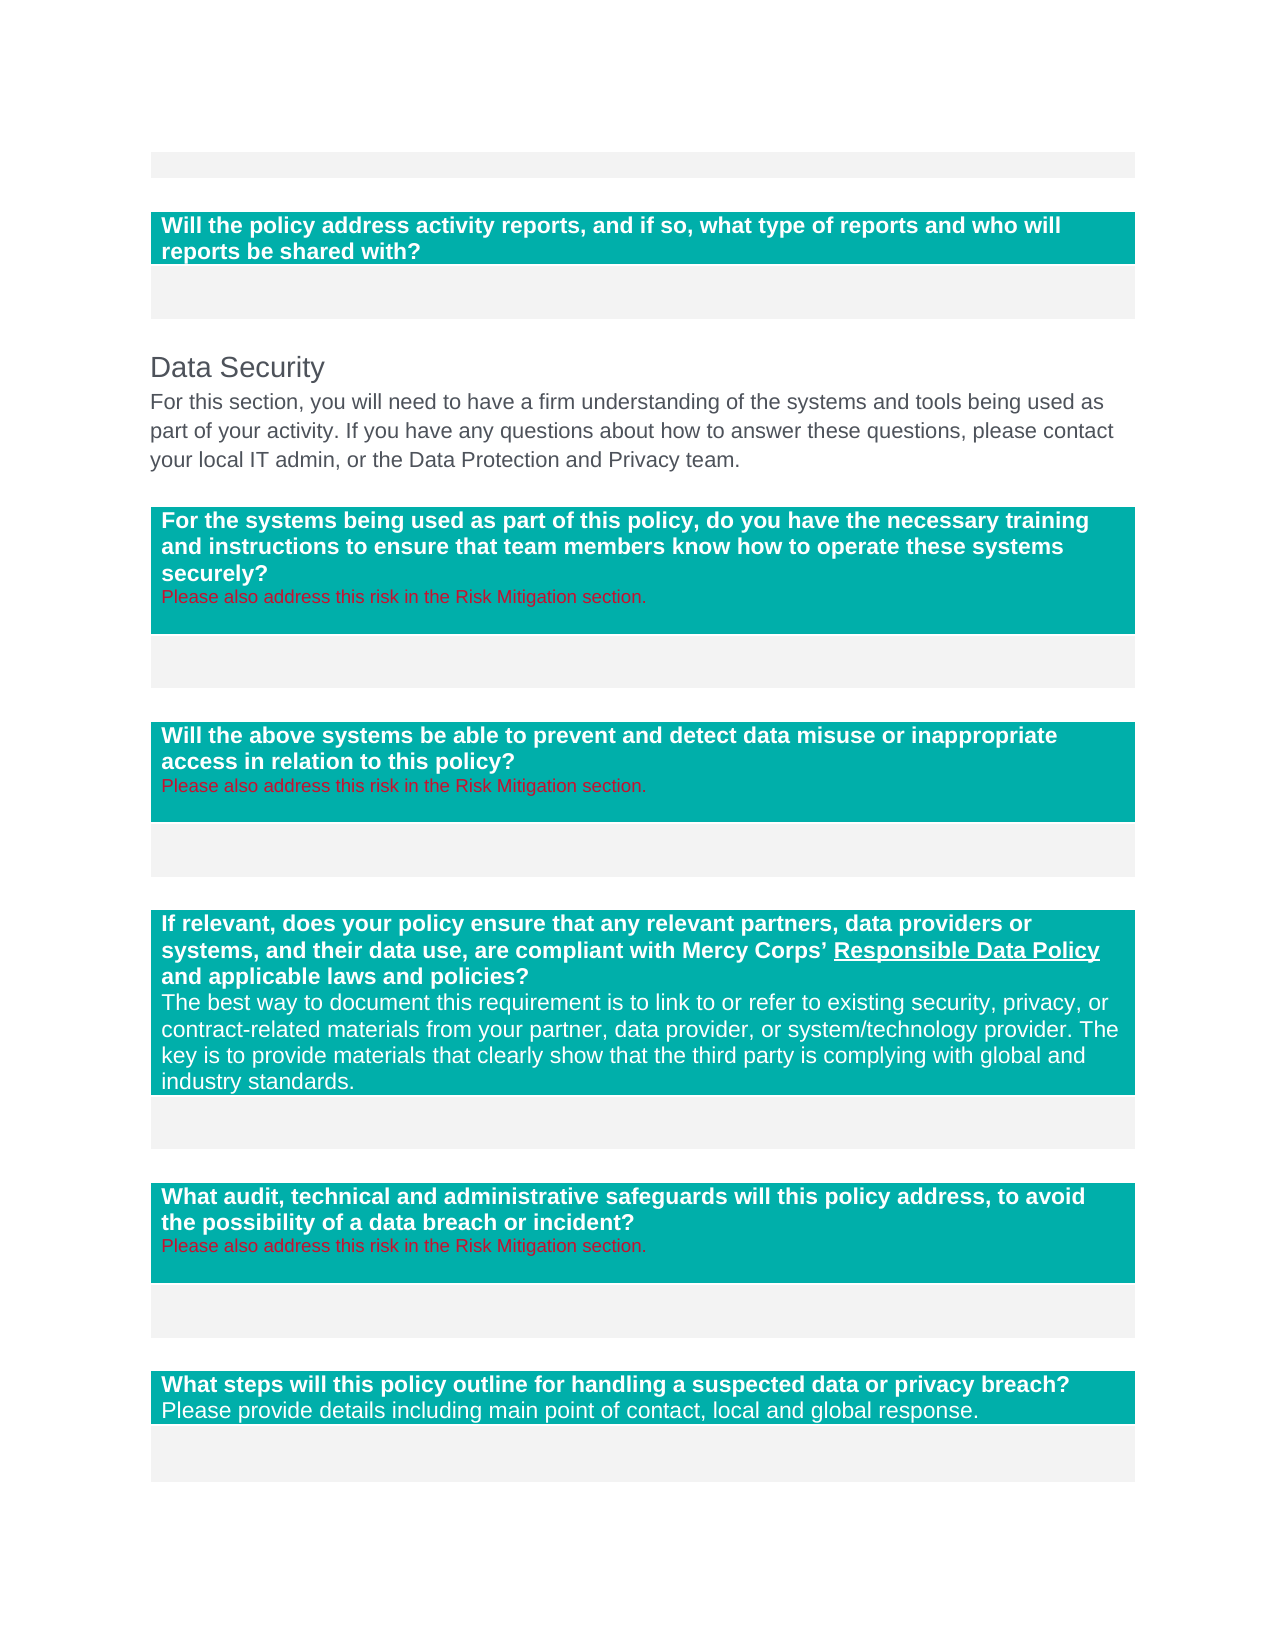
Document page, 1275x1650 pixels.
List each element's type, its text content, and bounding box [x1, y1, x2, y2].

table_cell [151, 266, 1135, 319]
table_header If relevant, does your policy ensure that any relevant partners, data providers or systems, and their data use, are compliant with Mercy Corps’ Responsible Data Policy and applicable laws and policies? The best way to document this requirement is to link to or refer to existing security, privacy, or contract-related materials from your partner, data provider, or system/technology provider. The key is to provide materials that clearly show that the third party is complying with global and industry standards. [151, 910, 1135, 1095]
table_header What steps will this policy outline for handling a suspected data or privacy breach? Please provide details including main point of contact, local and global response. [151, 1371, 1135, 1424]
table_cell [151, 1426, 1135, 1482]
table_cell [151, 824, 1135, 877]
table_header What audit, technical and administrative safeguards will this policy address, to avoid the possibility of a data breach or incident? Please also address this risk in the Risk Mitigation section. [151, 1183, 1135, 1283]
table_cell [151, 636, 1135, 688]
table_cell [151, 1285, 1135, 1338]
table_header Will the policy address activity reports, and if so, what type of reports and who will reports be shared with? [151, 212, 1135, 264]
table_header Will the above systems be able to prevent and detect data misuse or inappropriate access in relation to this policy? Please also address this risk in the Risk Mitigation section. [151, 722, 1135, 822]
table_cell [151, 1097, 1135, 1149]
table_cell [151, 152, 1135, 178]
text Data Security [150, 350, 1125, 384]
table_header For the systems being used as part of this policy, do you have the necessary training and instructions to ensure that team members know how to operate these systems securely? Please also address this risk in the Risk Mitigation section. [151, 507, 1135, 634]
text For this section, you will need to have a firm understanding of the systems and tools being used as part of your activity. If you have any questions about how to answer these questions, please contact your local IT admin, or the Data Protection and Privacy team. [150, 389, 1125, 472]
